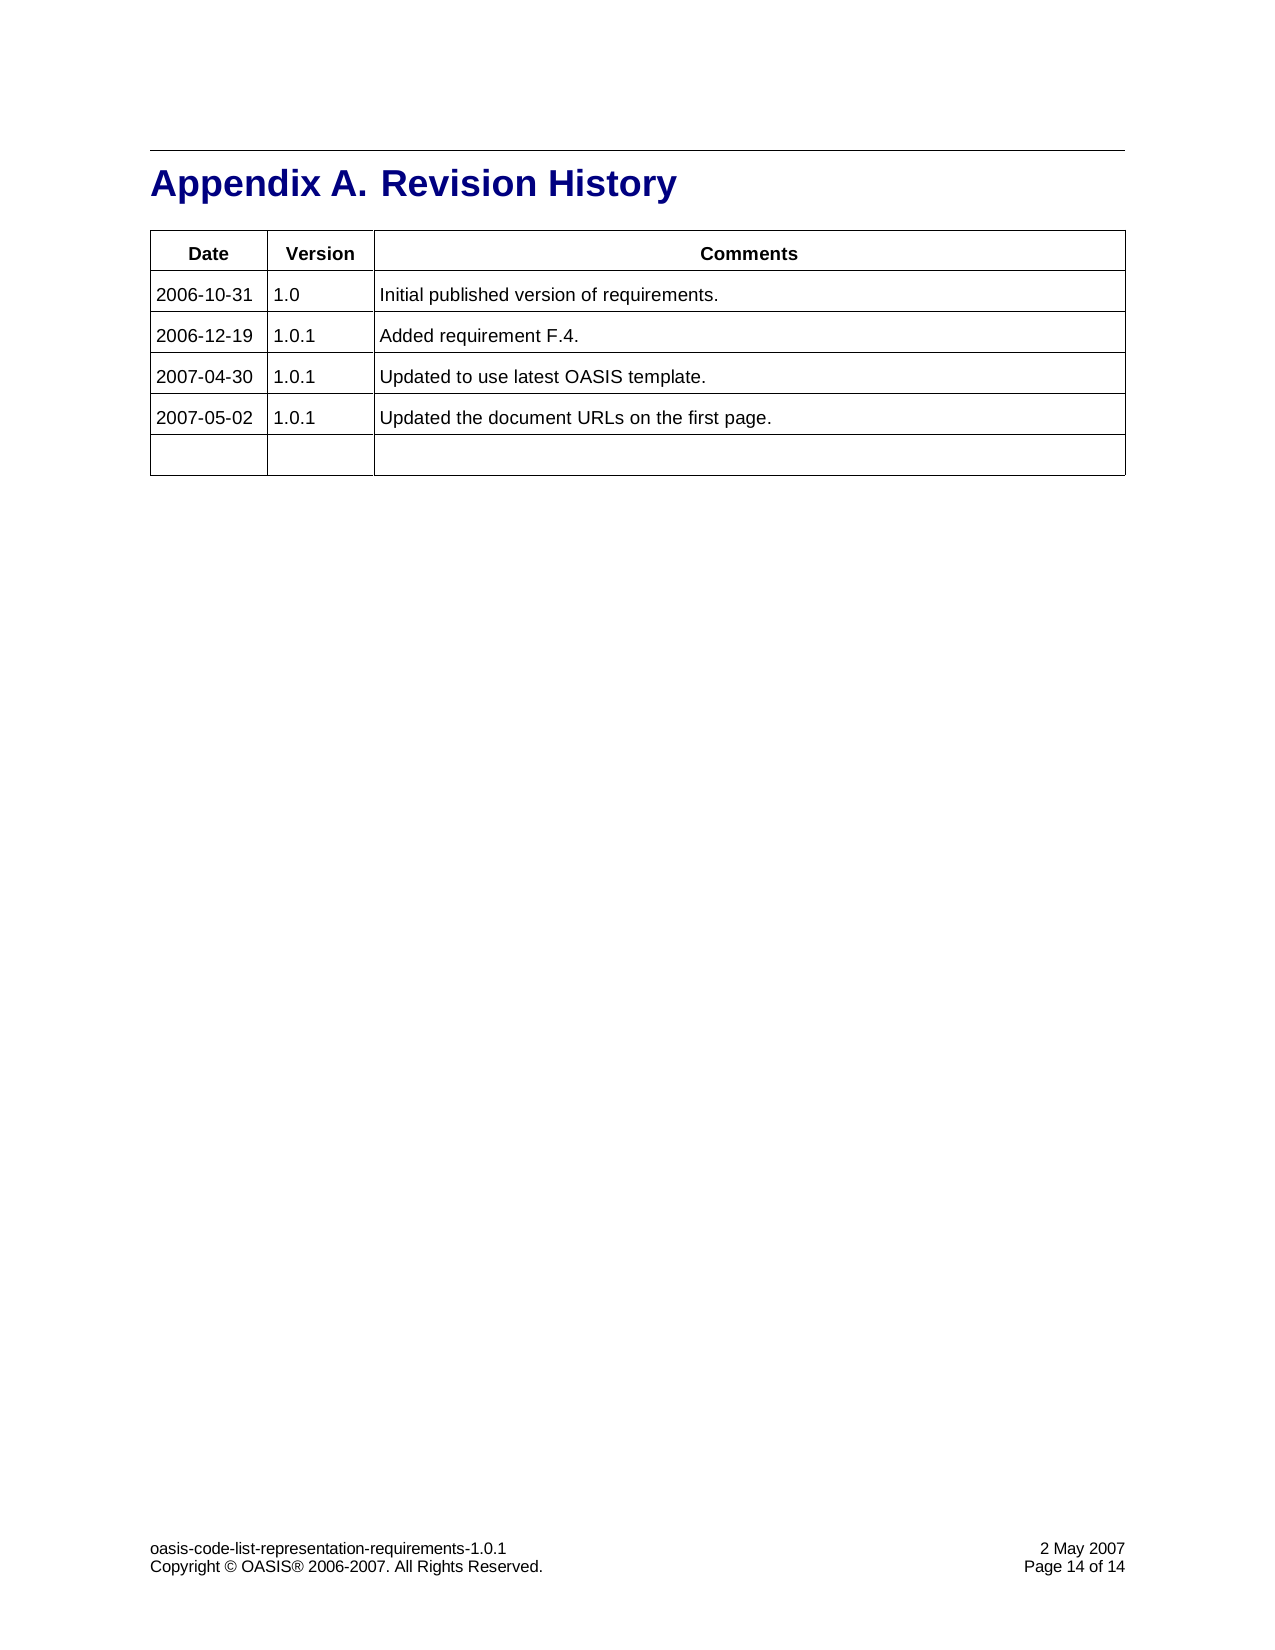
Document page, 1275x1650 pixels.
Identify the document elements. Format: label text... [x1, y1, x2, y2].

table_cell Updated the document URLs on the first page. [375, 394, 1125, 434]
table_header Comments [375, 231, 1125, 270]
table_cell 2007-05-02 [151, 394, 267, 434]
table_header Date [151, 231, 267, 270]
table_cell 1.0.1 [268, 353, 373, 393]
table_cell Updated to use latest OASIS template. [375, 353, 1125, 393]
subtitle Revision History [150, 151, 1125, 204]
table_cell [375, 435, 1125, 475]
table_cell 2006-10-31 [151, 271, 267, 311]
table_cell [151, 435, 267, 475]
table_cell [268, 435, 373, 475]
table_cell 2006-12-19 [151, 312, 267, 352]
table_cell 1.0 [268, 271, 373, 311]
table_cell 1.0.1 [268, 394, 373, 434]
table_cell Initial published version of requirements. [375, 271, 1125, 311]
table_header Version [268, 231, 373, 270]
table_cell 1.0.1 [268, 312, 373, 352]
table_cell 2007-04-30 [151, 353, 267, 393]
table_cell Added requirement F.4. [375, 312, 1125, 352]
